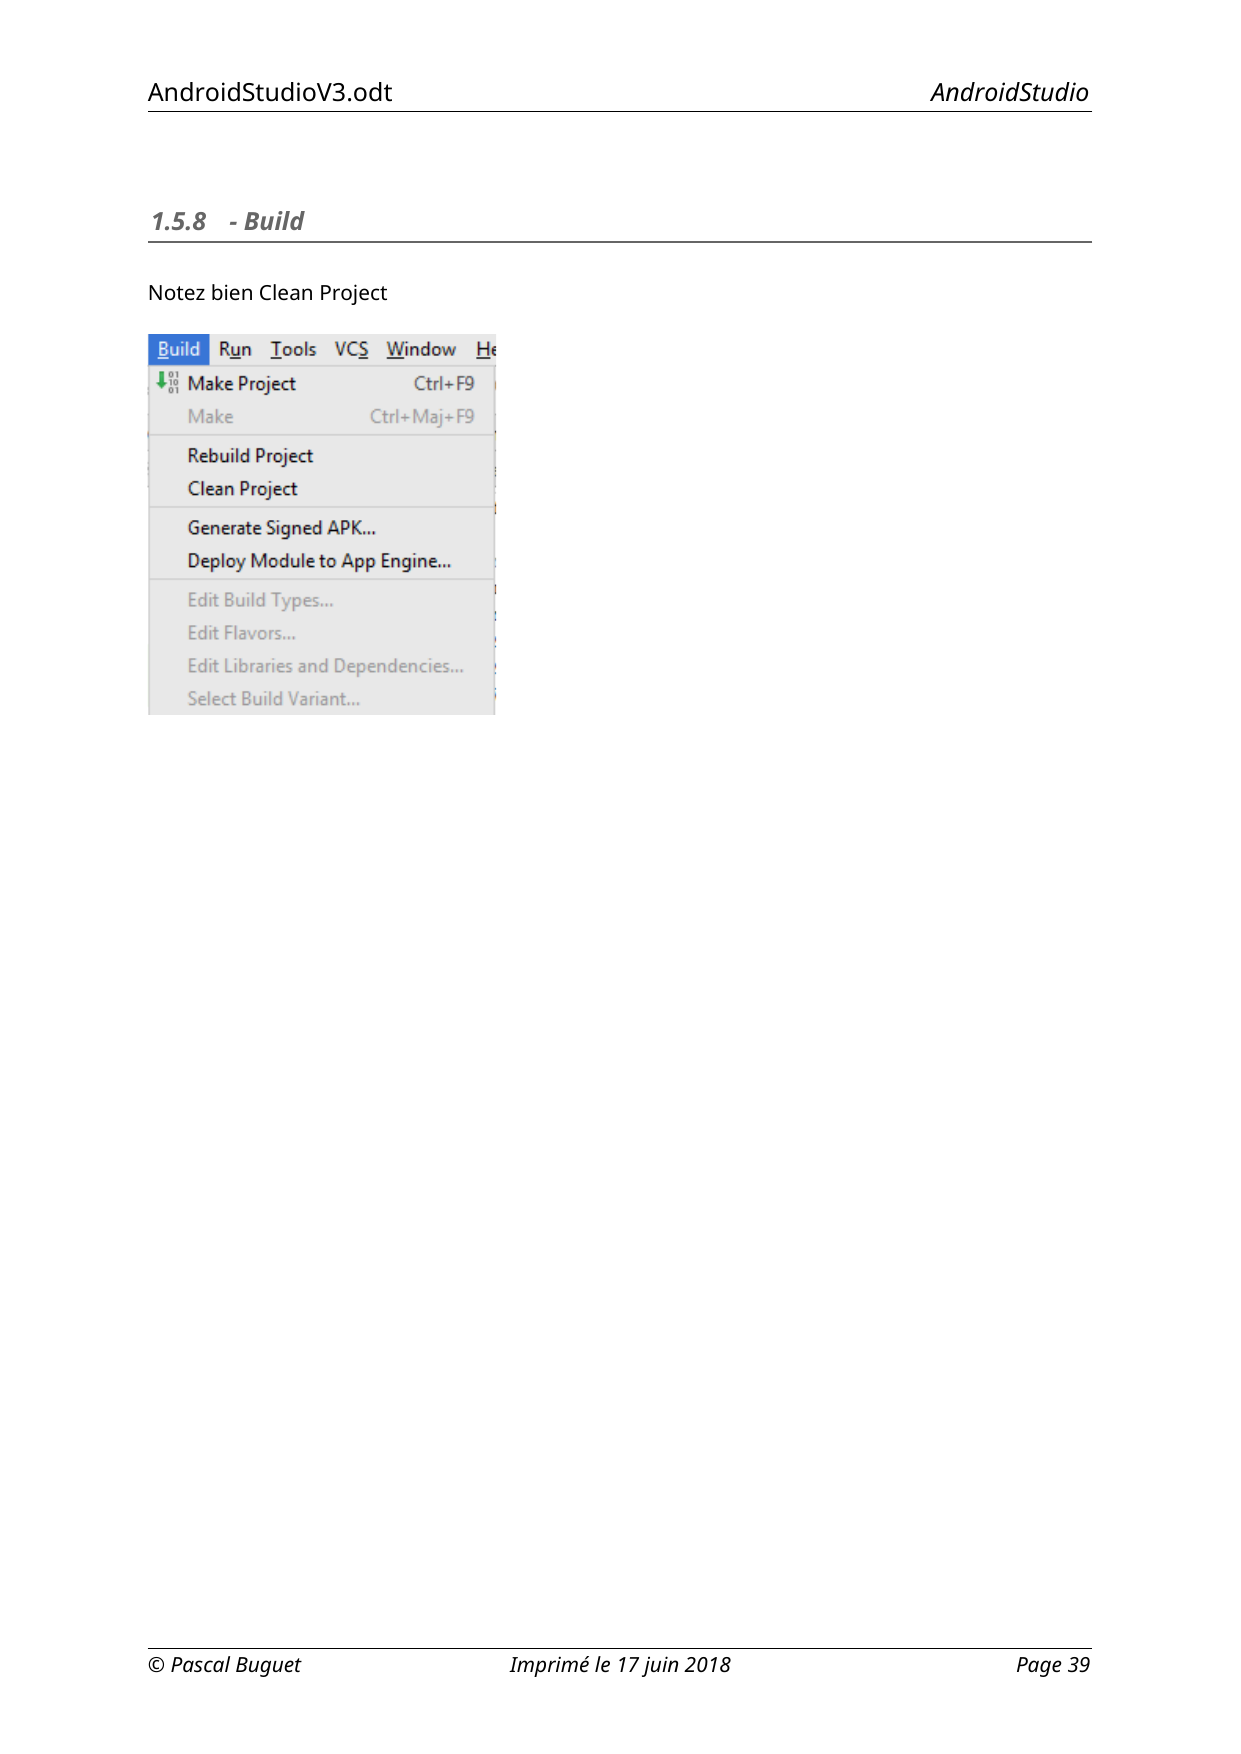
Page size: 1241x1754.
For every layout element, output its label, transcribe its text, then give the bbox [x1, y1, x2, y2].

picture [147, 334, 497, 715]
text Notez bien Clean Project [148, 278, 1092, 306]
subtitle - Build [148, 201, 1092, 241]
